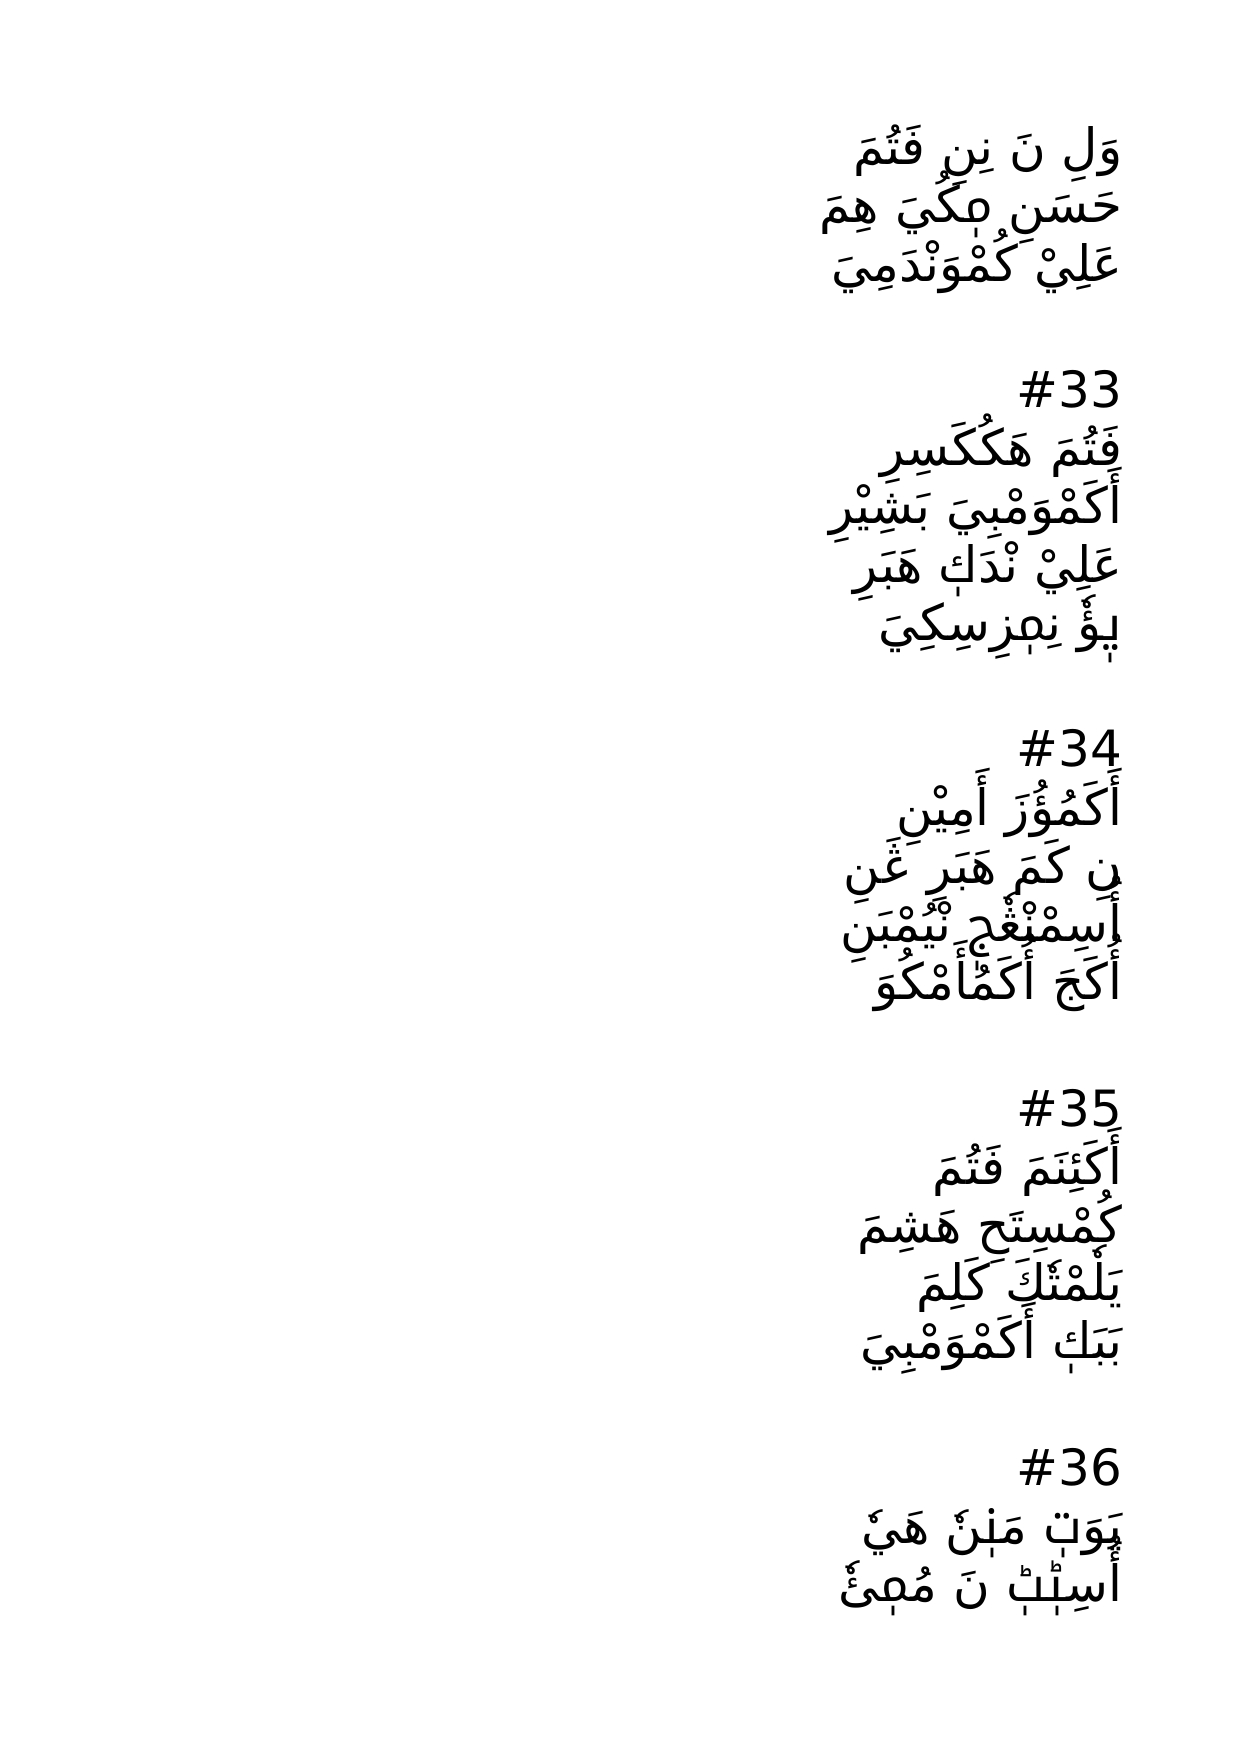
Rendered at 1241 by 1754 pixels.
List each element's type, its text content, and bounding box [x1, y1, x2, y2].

text أُسِمْنْڠٗجٖ نْيُمْبَنِ [118, 895, 1122, 953]
text عَلِيْ كُمْوَنْدَمِيَ [118, 234, 1122, 293]
text كُمْسِتَحِ هَشِمَ [118, 1196, 1122, 1254]
text #36 [118, 1439, 1122, 1497]
text نِ كَمَ هَبَرِ ڠَنِ [118, 837, 1122, 895]
text #34 [118, 720, 1122, 778]
text أَكَمْوَمْبِيَ بَشِيْرِ [118, 477, 1122, 536]
text يٖؤٗ نِمٖزِسِكِيَ [118, 594, 1122, 652]
text أَكَمُؤُزَ أَمِيْنِ [118, 778, 1122, 837]
text حَسَنِ مٖكُيَ هِمَ [118, 176, 1122, 234]
text أُسِٹٖٹٖ نَ مُمٖئٗ [118, 1555, 1122, 1613]
text #35 [118, 1079, 1122, 1138]
text #33 [118, 361, 1122, 419]
text أَكَئِنَمَ فَتُمَ [118, 1138, 1122, 1196]
text فَتُمَ هَكُكَسِرِ [118, 419, 1122, 477]
text يَلٗمْتٗكَ كَلِمَ [118, 1254, 1122, 1312]
text أُكَجَ أُكَمُأَمْكُوَ [118, 953, 1122, 1011]
text عَلِيْ نْدَكٖ هَبَرِ [118, 536, 1122, 594]
text وَلِ نَ نِنِ فَتُمَ [118, 118, 1122, 176]
text يَوَتٖ مَنٖنٗ هَيٗ [118, 1497, 1122, 1555]
text بَبَكٖ أَكَمْوَمْبِيَ [118, 1312, 1122, 1371]
